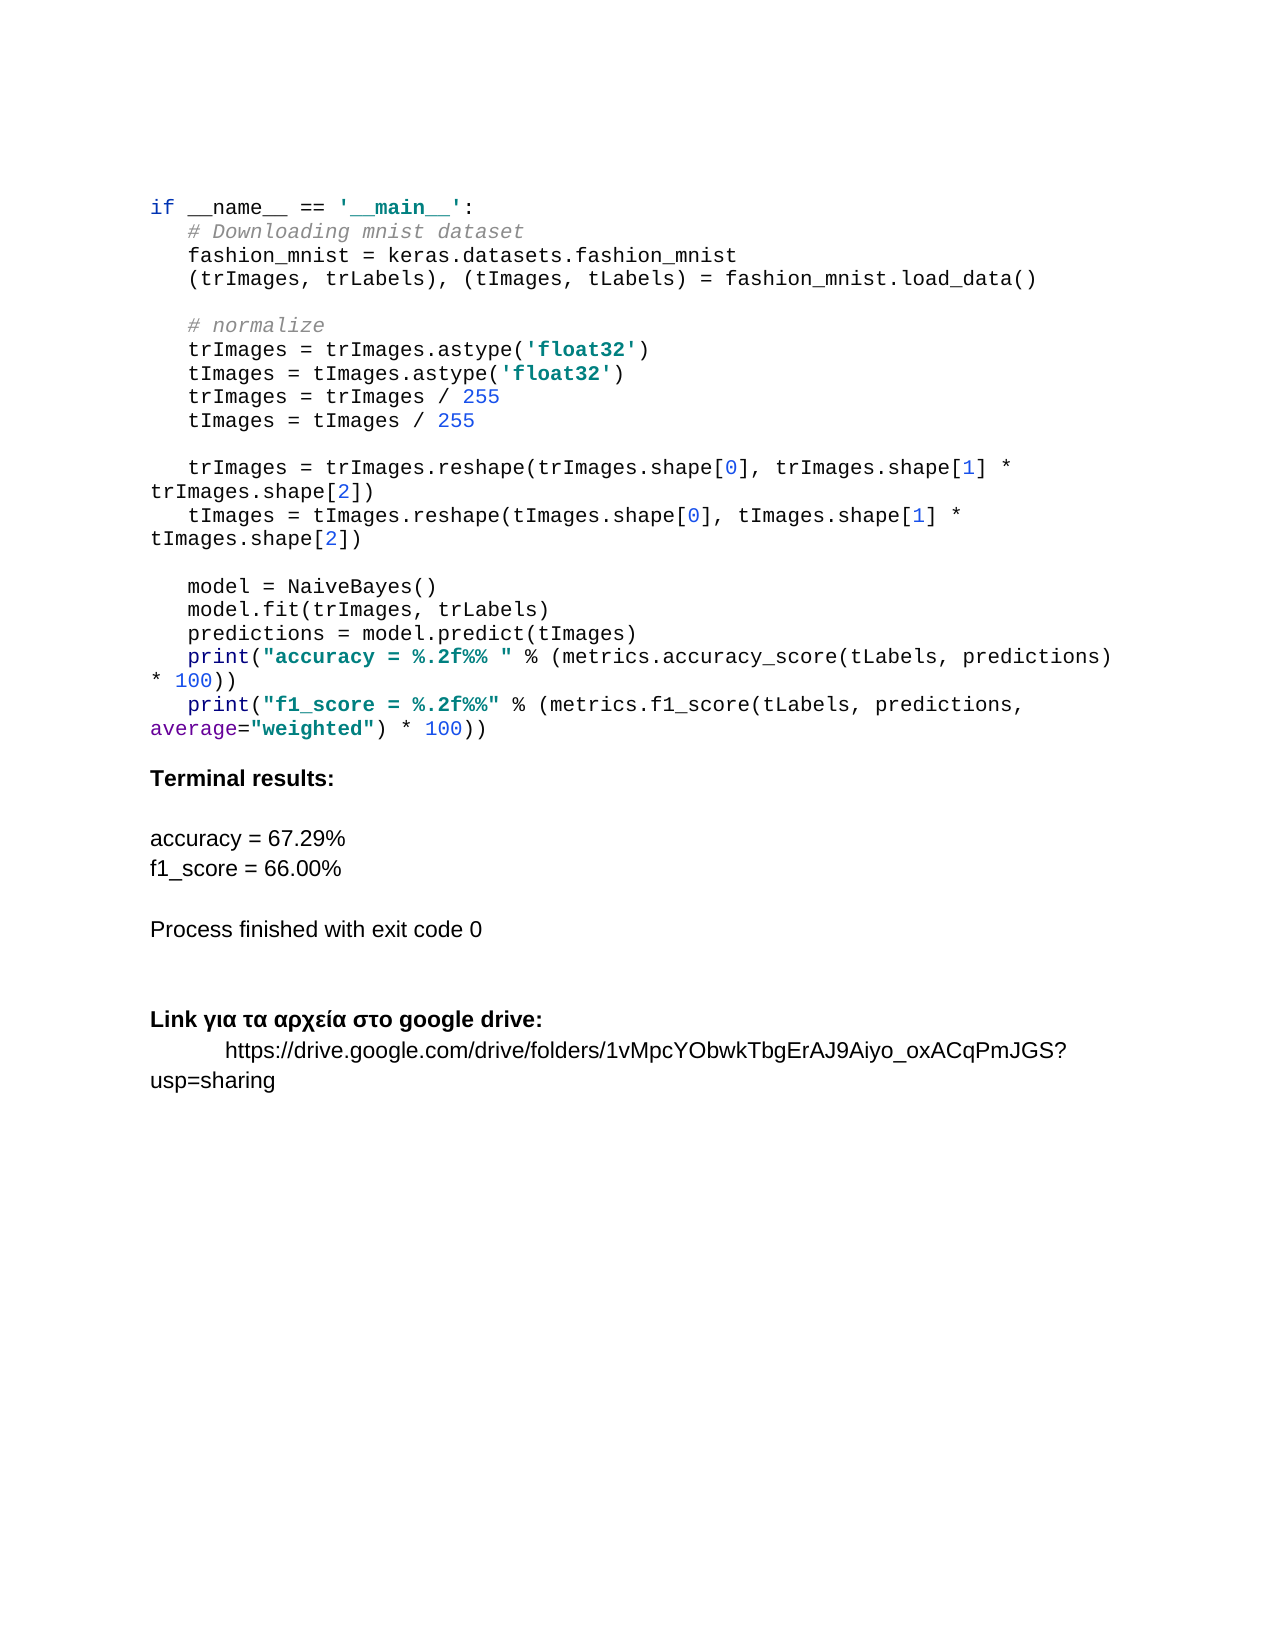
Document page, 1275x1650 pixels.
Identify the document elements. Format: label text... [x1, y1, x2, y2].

text fashion_mnist = keras.datasets.fashion_mnist [150, 244, 1125, 268]
text tImages = tImages.astype('float32') [150, 363, 1125, 386]
text print("accuracy = %.2f%% " % (metrics.accuracy_score(tLabels, predictions) * 100)) [150, 647, 1125, 694]
text predictions = model.predict(tImages) [150, 623, 1125, 647]
text print("f1_score = %.2f%%" % (metrics.f1_score(tLabels, predictions, average="weighted") * 100)) [150, 694, 1125, 741]
text # Downloading mnist dataset [150, 221, 1125, 244]
text tImages = tImages.reshape(tImages.shape[0], tImages.shape[1] * tImages.shape[2]) [150, 505, 1125, 552]
text model = NaiveBayes() [150, 576, 1125, 599]
text Process finished with exit code 0 [150, 916, 1125, 942]
text trImages = trImages.astype('float32') [150, 339, 1125, 363]
text accuracy = 67.29% [150, 825, 1125, 852]
text tImages = tImages / 255 [150, 410, 1125, 434]
text Terminal results: [150, 765, 1125, 791]
text f1_score = 66.00% [150, 855, 1125, 882]
text # normalize [150, 316, 1125, 339]
text https://drive.google.com/drive/folders/1vMpcYObwkTbgErAJ9Aiyo_oxACqPmJGS?usp=sharing [150, 1037, 1125, 1093]
text trImages = trImages / 255 [150, 386, 1125, 410]
text model.fit(trImages, trLabels) [150, 599, 1125, 623]
text (trImages, trLabels), (tImages, tLabels) = fashion_mnist.load_data() [150, 268, 1125, 292]
text Link για τα αρχεία στο google drive: [150, 1006, 1125, 1033]
text trImages = trImages.reshape(trImages.shape[0], trImages.shape[1] * trImages.shape[2]) [150, 457, 1125, 505]
text if __name__ == '__main__': [150, 197, 1125, 221]
